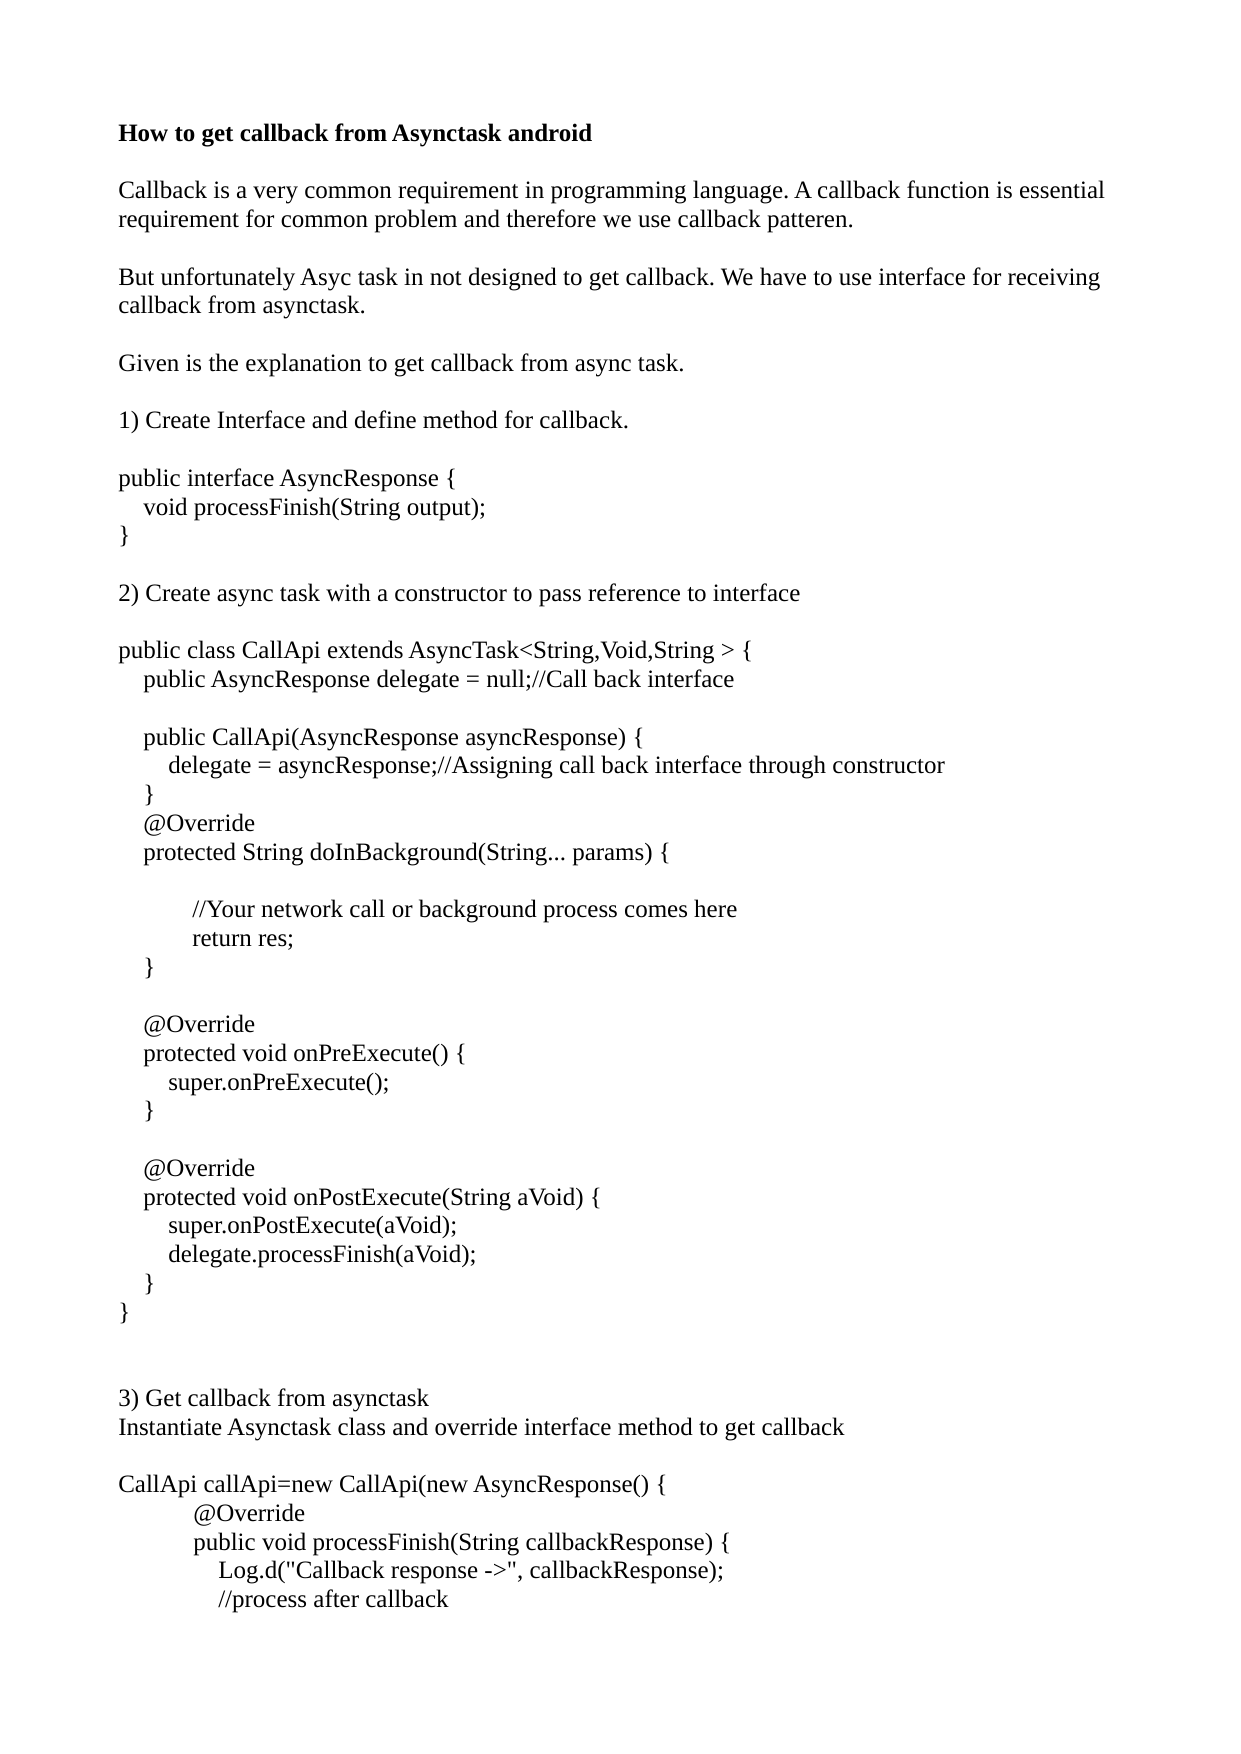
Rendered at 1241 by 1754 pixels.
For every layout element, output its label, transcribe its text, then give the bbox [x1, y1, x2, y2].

text How to get callback from Asynctask android [118, 118, 1122, 147]
text @Override [118, 1498, 1122, 1527]
text //Your network call or background process comes here [118, 894, 1122, 923]
text Log.d("Callback response ->", callbackResponse); [118, 1556, 1122, 1584]
text public AsyncResponse delegate = null;//Call back interface [118, 664, 1122, 693]
text 3) Get callback from asynctask [118, 1383, 1122, 1412]
text delegate = asyncResponse;//Assigning call back interface through constructor [118, 751, 1122, 779]
text } [118, 779, 1122, 808]
text public CallApi(AsyncResponse asyncResponse) { [118, 722, 1122, 751]
text } [118, 521, 1122, 549]
text public class CallApi extends AsyncTask<String,Void,String > { [118, 636, 1122, 664]
text CallApi callApi=new CallApi(new AsyncResponse() { [118, 1469, 1122, 1498]
text @Override [118, 1009, 1122, 1038]
text //process after callback [118, 1584, 1122, 1613]
text delegate.processFinish(aVoid); [118, 1239, 1122, 1268]
text } [118, 952, 1122, 981]
text 2) Create async task with a constructor to pass reference to interface [118, 578, 1122, 607]
text But unfortunately Asyc task in not designed to get callback. We have to use interface for receiving callback from asynctask. [118, 262, 1122, 319]
text super.onPreExecute(); [118, 1067, 1122, 1096]
text Instantiate Asynctask class and override interface method to get callback [118, 1412, 1122, 1441]
text void processFinish(String output); [118, 492, 1122, 521]
text protected void onPostExecute(String aVoid) { [118, 1182, 1122, 1211]
text public interface AsyncResponse { [118, 463, 1122, 492]
text super.onPostExecute(aVoid); [118, 1211, 1122, 1239]
text 1) Create Interface and define method for callback. [118, 406, 1122, 434]
text Callback is a very common requirement in programming language. A callback function is essential requirement for common problem and therefore we use callback patteren. [118, 176, 1122, 233]
text @Override [118, 1153, 1122, 1182]
text @Override [118, 808, 1122, 837]
text } [118, 1268, 1122, 1297]
text Given is the explanation to get callback from async task. [118, 348, 1122, 377]
text return res; [118, 923, 1122, 952]
text protected void onPreExecute() { [118, 1038, 1122, 1067]
text public void processFinish(String callbackResponse) { [118, 1527, 1122, 1556]
text protected String doInBackground(String... params) { [118, 837, 1122, 866]
text } [118, 1096, 1122, 1124]
text } [118, 1297, 1122, 1326]
